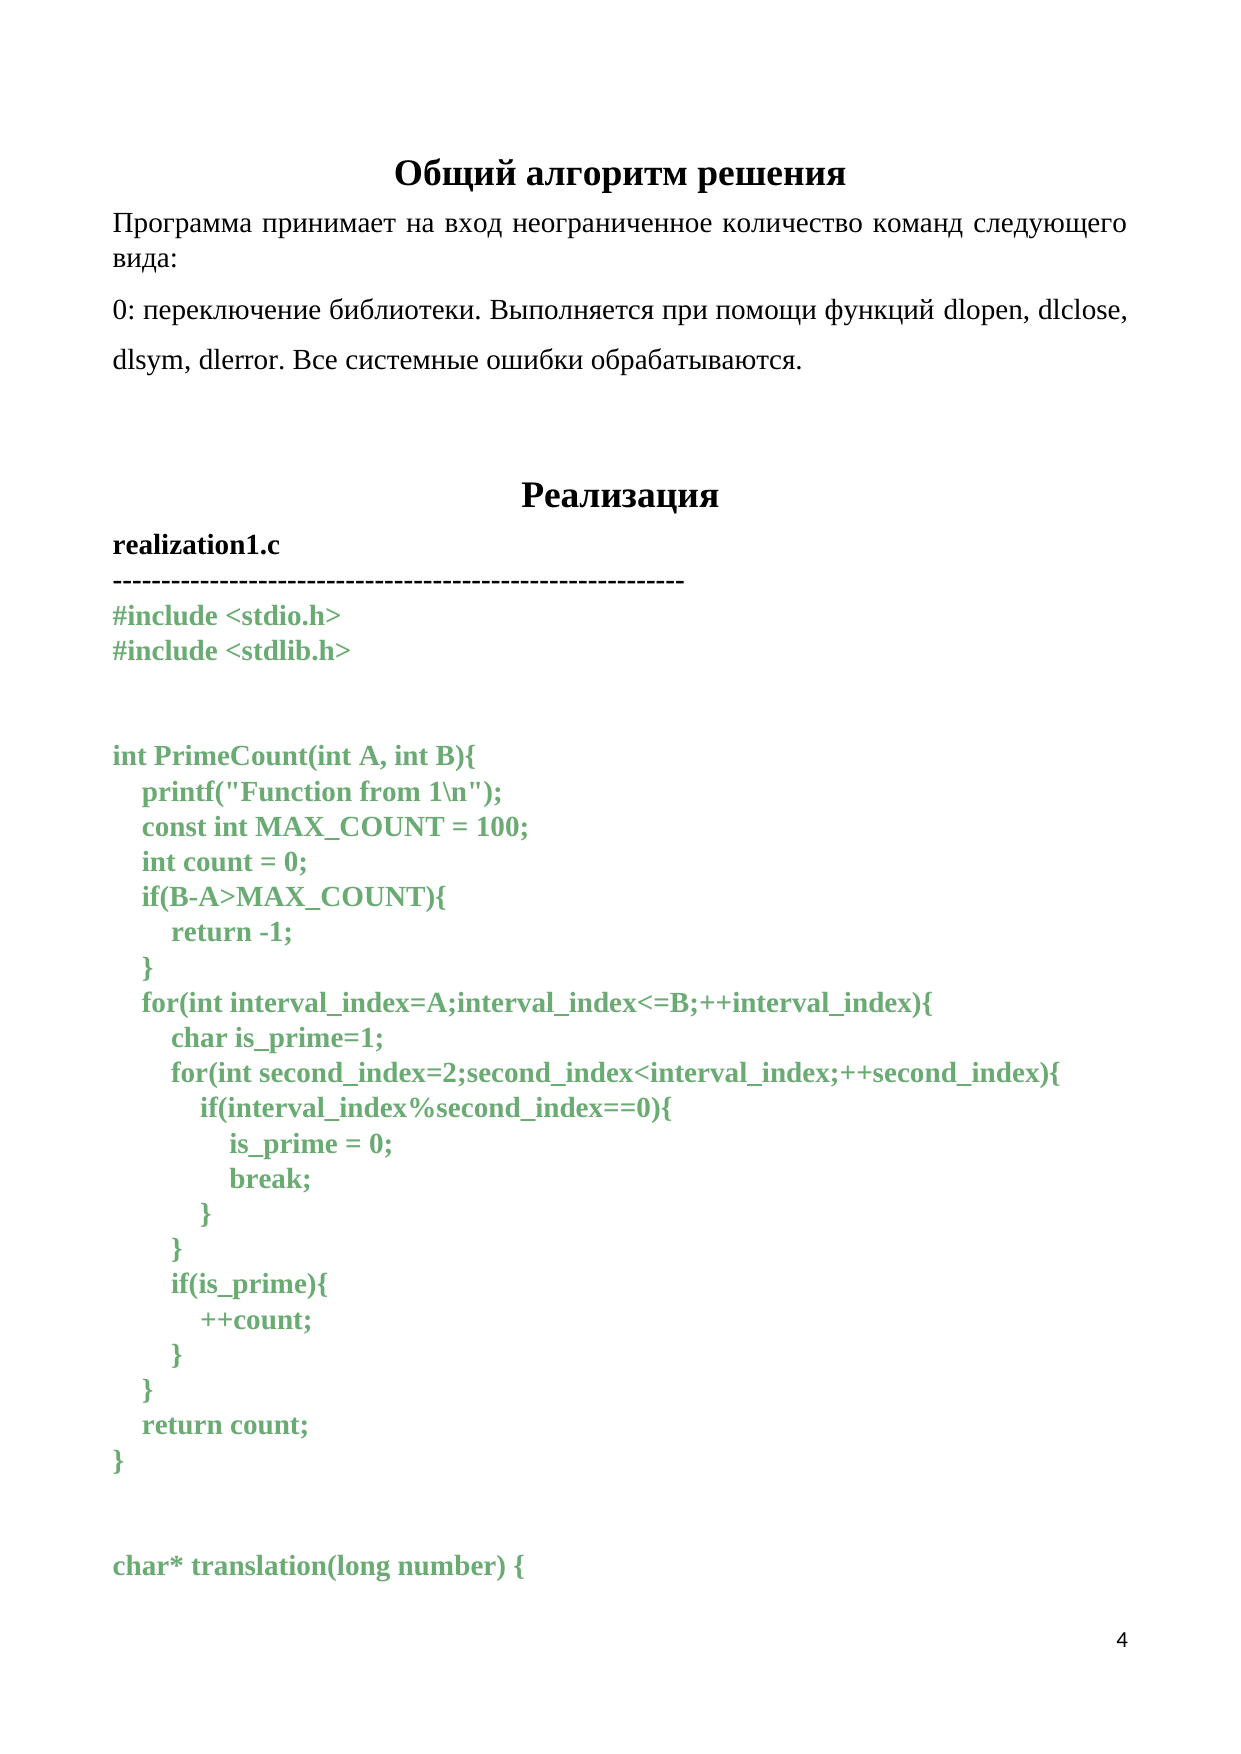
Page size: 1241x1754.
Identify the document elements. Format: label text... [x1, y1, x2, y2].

text ----------------------------------------------------------- [112, 562, 1128, 596]
text char is_prime=1; [112, 1020, 1128, 1054]
list 0: переключение библиотеки. Выполняется при помощи функций dlopen, dlclose, dlsym, dlerror. Все системные ошибки обрабатываются. [112, 292, 1128, 376]
text for(int second_index=2;second_index<interval_index;++second_index){ [112, 1055, 1128, 1089]
text int PrimeCount(int A, int B){ [112, 738, 1128, 772]
text printf("Function from 1\n"); [112, 774, 1128, 807]
subtitle Реализация [112, 472, 1128, 516]
text } [112, 950, 1128, 983]
text ++count; [112, 1302, 1128, 1335]
text char* translation(long number) { [112, 1548, 1128, 1582]
text } [112, 1196, 1128, 1230]
text } [112, 1443, 1128, 1476]
text #include <stdlib.h> [112, 633, 1128, 666]
subtitle Общий алгоритм решения [112, 150, 1128, 193]
text if(interval_index%second_index==0){ [112, 1091, 1128, 1124]
text break; [112, 1161, 1128, 1194]
text return count; [112, 1407, 1128, 1441]
text realization1.c [112, 527, 1128, 561]
text const int MAX_COUNT = 100; [112, 809, 1128, 842]
text for(int interval_index=A;interval_index<=B;++interval_index){ [112, 985, 1128, 1018]
text return -1; [112, 914, 1128, 948]
text Программа принимает на вход неограниченное количество команд следующего вида: [112, 205, 1128, 274]
text } [112, 1337, 1128, 1371]
text if(is_prime){ [112, 1267, 1128, 1300]
text is_prime = 0; [112, 1126, 1128, 1159]
text #include <stdio.h> [112, 598, 1128, 631]
text } [112, 1231, 1128, 1265]
text if(B-A>MAX_COUNT){ [112, 879, 1128, 913]
text } [112, 1372, 1128, 1406]
text int count = 0; [112, 844, 1128, 878]
